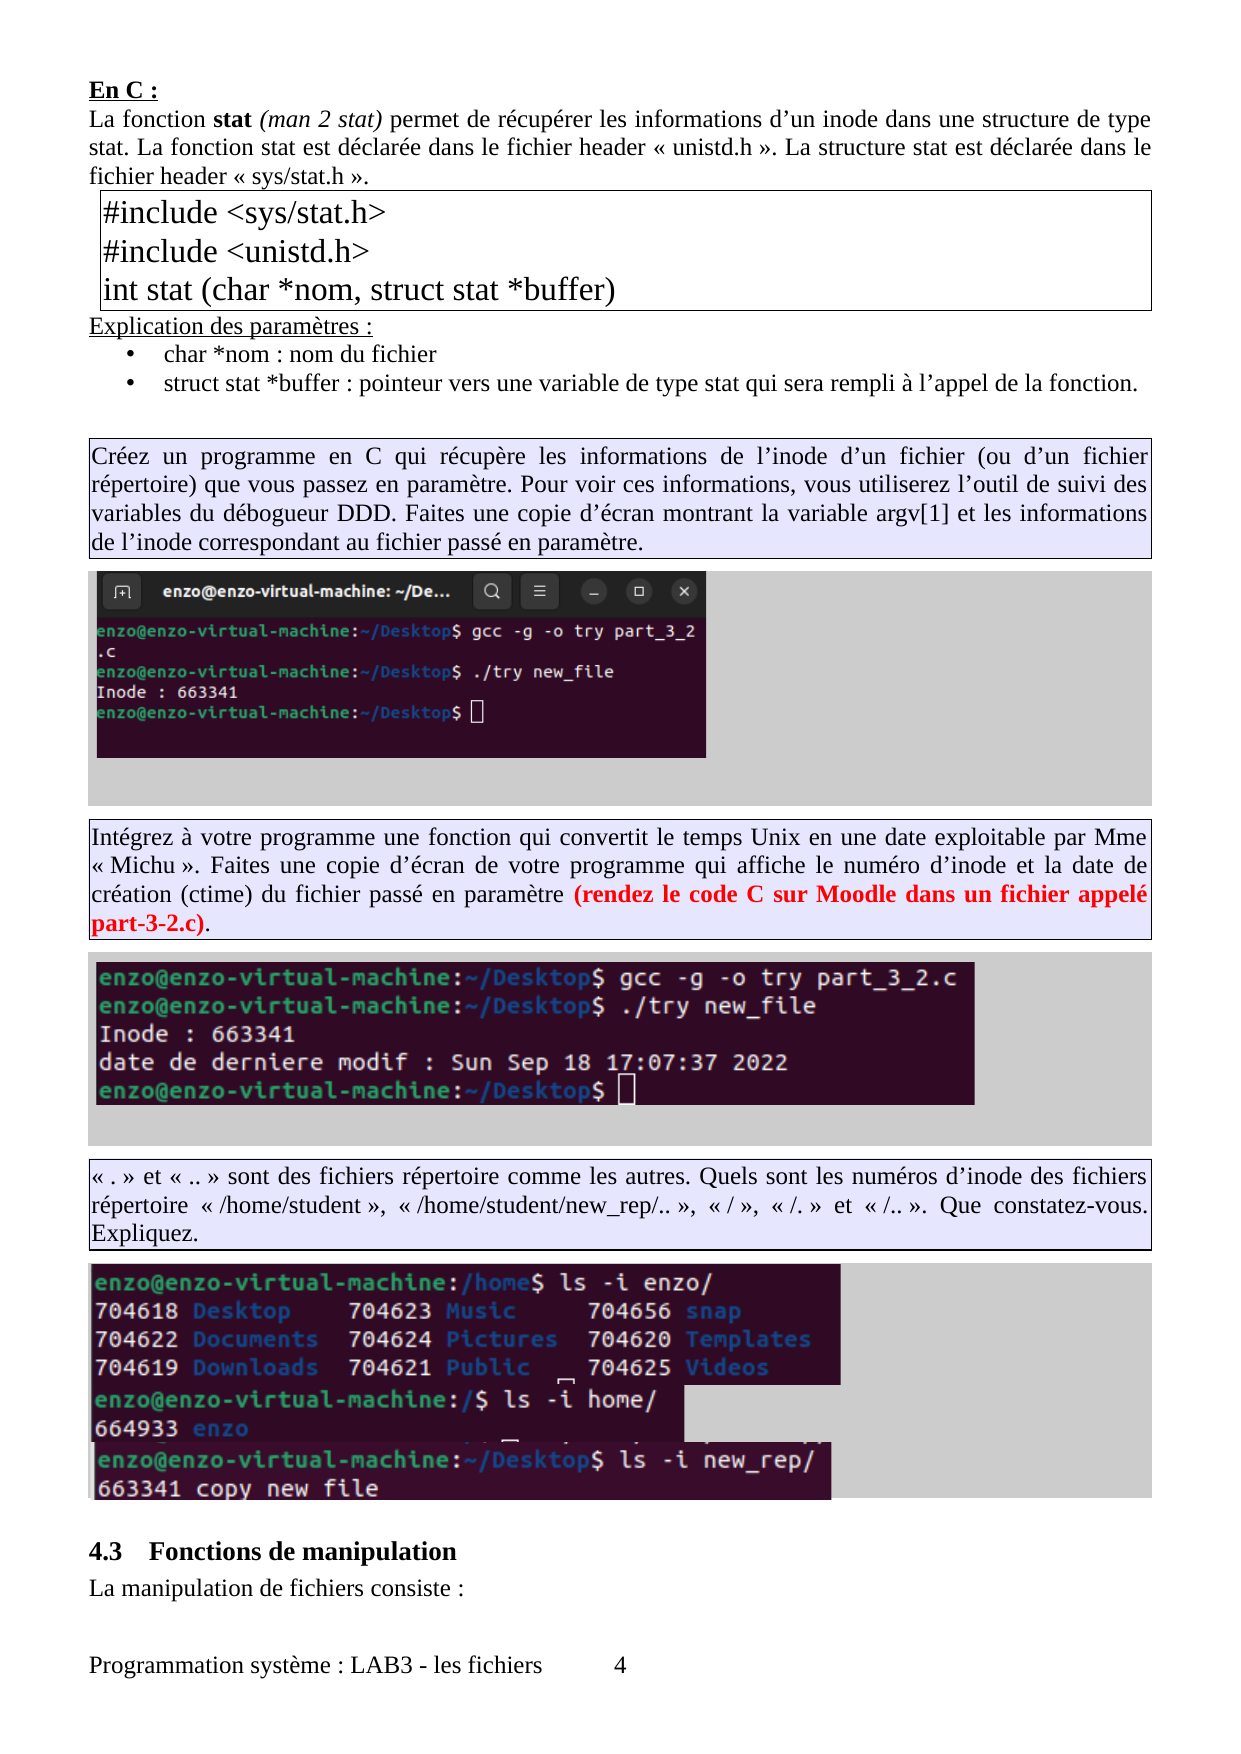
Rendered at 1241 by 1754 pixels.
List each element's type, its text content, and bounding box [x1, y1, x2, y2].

picture [96, 962, 975, 1105]
text #include <sys/stat.h> [101, 191, 1151, 228]
text Explication des paramètres : [88, 311, 1152, 339]
text #include <unistd.h> [101, 228, 1151, 267]
text Créez un programme en C qui récupère les informations de l’inode d’un fichier (ou d’un fichier répertoire) que vous passez en paramètre. Pour voir ces informations, vous utiliserez l’outil de suivi des variables du débogueur DDD. Faites une copie d’écran montrant la variable argv[1] et les informations de l’inode correspondant au fichier passé en paramètre. [90, 439, 1151, 558]
list struct stat *buffer : pointeur vers une variable de type stat qui sera rempli à l’appel de la fonction. [126, 368, 1152, 397]
picture [90, 1264, 841, 1500]
subtitle Fonctions de manipulation [88, 1535, 1152, 1567]
picture [96, 571, 707, 758]
text En C : [88, 75, 1152, 104]
text La fonction stat (man 2 stat) permet de récupérer les informations d’un inode dans une structure de type stat. La fonction stat est déclarée dans le fichier header « unistd.h ». La structure stat est déclarée dans le fichier header « sys/stat.h ». [88, 104, 1152, 190]
text « . » et « .. » sont des fichiers répertoire comme les autres. Quels sont les numéros d’inode des fichiers répertoire « /home/student », « /home/student/new_rep/.. », « / », « /. » et « /.. ». Que constatez-vous. Expliquez. [90, 1160, 1151, 1249]
list char *nom : nom du fichier [126, 339, 1152, 368]
text int stat (char *nom, struct stat *buffer) [101, 267, 1151, 310]
text La manipulation de fichiers consiste : [88, 1573, 1152, 1602]
text Intégrez à votre programme une fonction qui convertit le temps Unix en une date exploitable par Mme « Michu ». Faites une copie d’écran de votre programme qui affiche le numéro d’inode et la date de création (ctime) du fichier passé en paramètre (rendez le code C sur Moodle dans un fichier appelé part-3-2.c). [90, 820, 1151, 939]
